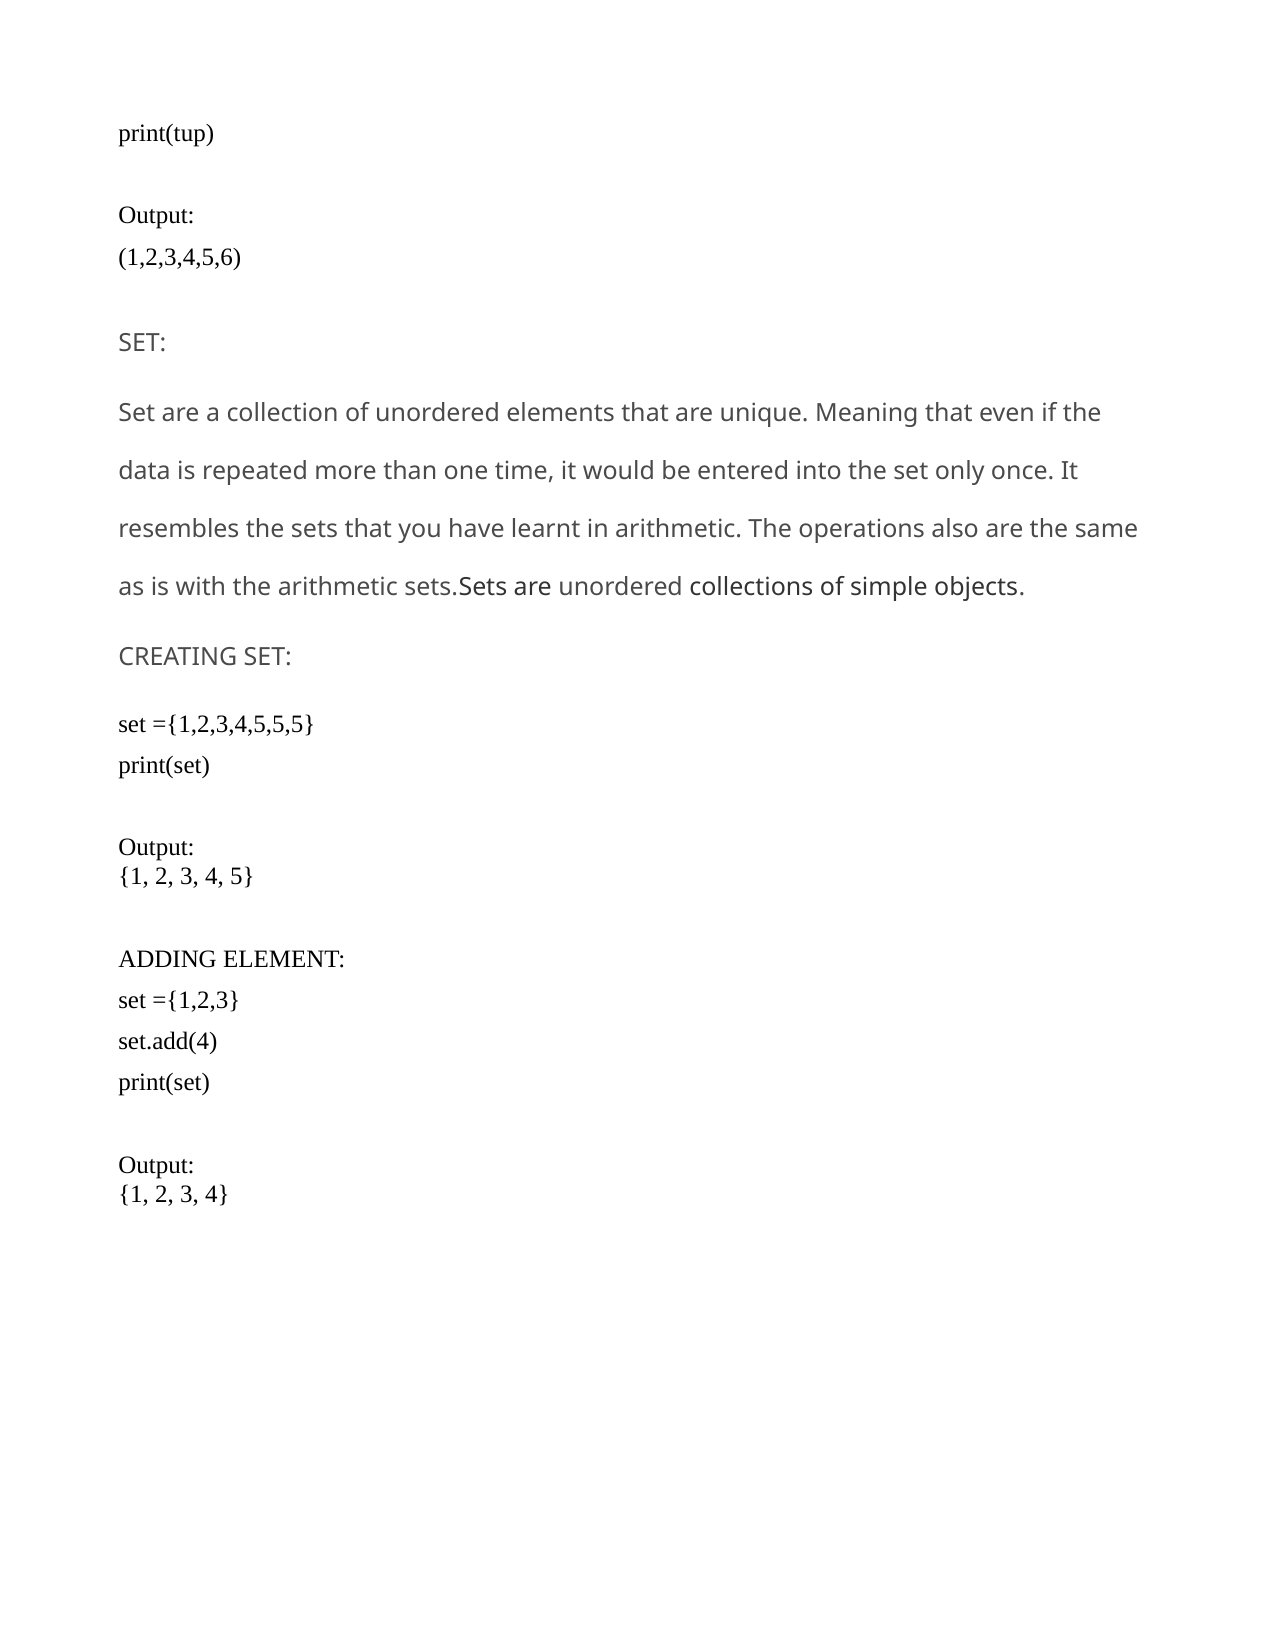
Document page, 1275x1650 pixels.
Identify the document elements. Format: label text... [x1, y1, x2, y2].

text print(set) [118, 750, 1157, 779]
text Set are a collection of unordered elements that are unique. Meaning that even if the data is repeated more than one time, it would be entered into the set only once. It resembles the sets that you have learnt in arithmetic. The operations also are the same as is with the arithmetic sets.Sets are unordered collections of simple objects. [118, 395, 1157, 602]
text Output: {1, 2, 3, 4} [118, 1150, 1157, 1207]
text set.add(4) [118, 1026, 1157, 1055]
text print(set) [118, 1067, 1157, 1096]
text set ={1,2,3} [118, 985, 1157, 1014]
text ADDING ELEMENT: [118, 944, 1157, 972]
text Output: [118, 201, 1157, 229]
text print(tup) [118, 118, 1157, 147]
text SET: [118, 324, 1157, 358]
text CREATING SET: [118, 638, 1157, 672]
text (1,2,3,4,5,6) [118, 242, 1157, 271]
text set ={1,2,3,4,5,5,5} [118, 709, 1157, 737]
text Output: {1, 2, 3, 4, 5} [118, 832, 1157, 890]
